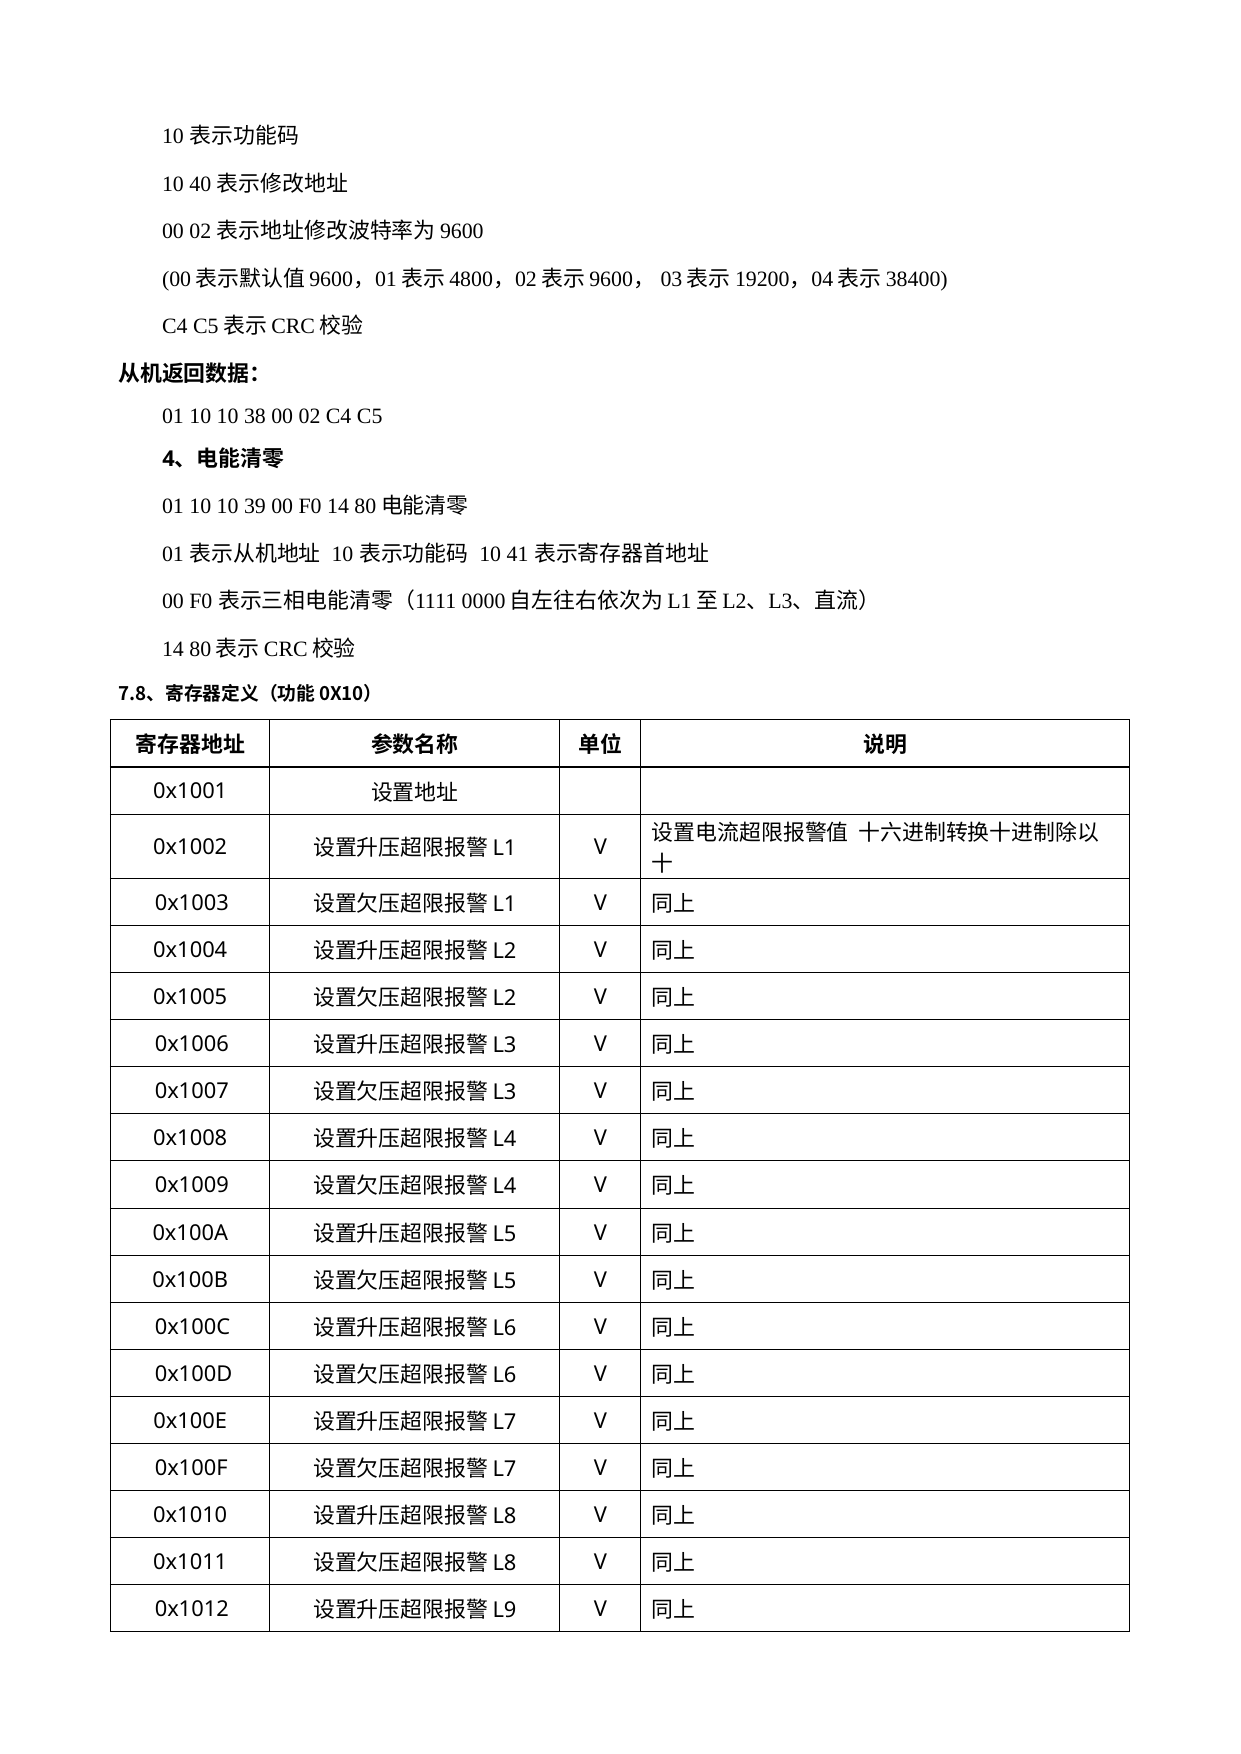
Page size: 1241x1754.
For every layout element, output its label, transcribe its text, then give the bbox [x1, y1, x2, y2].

table_cell 0x1004 [111, 926, 269, 972]
table_cell V [560, 1256, 640, 1302]
table_cell 0x1011 [111, 1538, 269, 1584]
text 14 80表示CRC校验 [118, 631, 1122, 663]
text 01 表示从机地址 10 表示功能码 10 41 表示寄存器首地址 [118, 536, 1122, 568]
text 00 02 表示地址修改波特率为9600 [118, 213, 1122, 245]
table_cell V [560, 1538, 640, 1584]
table_cell V [560, 1020, 640, 1066]
table_cell 0x1010 [111, 1491, 269, 1537]
table_cell 设置欠压超限报警L2 [270, 973, 559, 1019]
table_cell 0x1008 [111, 1114, 269, 1160]
table_cell 0x1009 [111, 1161, 269, 1207]
table_cell V [560, 1397, 640, 1443]
table_cell 设置升压超限报警L3 [270, 1020, 559, 1066]
table_cell 设置欠压超限报警L1 [270, 879, 559, 925]
table_cell V [560, 926, 640, 972]
text 4、电能清零 [118, 441, 1122, 473]
table_cell 同上 [641, 1209, 1129, 1254]
table_cell 同上 [641, 1444, 1129, 1490]
text 从机返回数据： [118, 356, 1122, 387]
table_cell 同上 [641, 1020, 1129, 1066]
table_cell 设置欠压超限报警L7 [270, 1444, 559, 1490]
table_cell 设置地址 [270, 768, 559, 813]
table_cell 同上 [641, 1585, 1129, 1631]
table_cell V [560, 1114, 640, 1160]
table_cell 0x1005 [111, 973, 269, 1019]
table_cell 0x1007 [111, 1067, 269, 1113]
table_cell 0x100E [111, 1397, 269, 1443]
table_cell 同上 [641, 973, 1129, 1019]
table_header 参数名称 [270, 720, 559, 766]
table_cell 同上 [641, 1256, 1129, 1302]
table_cell 设置升压超限报警L1 [270, 815, 559, 878]
table_cell 同上 [641, 1538, 1129, 1584]
table_cell [641, 768, 1129, 813]
table_cell 设置升压超限报警L7 [270, 1397, 559, 1443]
table_cell 同上 [641, 1161, 1129, 1207]
table_cell 设置升压超限报警L8 [270, 1491, 559, 1537]
table_cell 设置电流超限报警值 十六进制转换十进制除以十 [641, 815, 1129, 878]
table_cell V [560, 1161, 640, 1207]
table_cell 设置欠压超限报警L3 [270, 1067, 559, 1113]
table_header 寄存器地址 [111, 720, 269, 766]
table_cell 设置升压超限报警L5 [270, 1209, 559, 1254]
table_cell 设置升压超限报警L4 [270, 1114, 559, 1160]
table_header 说明 [641, 720, 1129, 766]
table_cell V [560, 879, 640, 925]
text (00表示默认值9600，01表示4800，02表示9600， 03表示19200，04表示38400) [118, 261, 1122, 292]
table_cell 设置欠压超限报警L6 [270, 1350, 559, 1396]
table_cell V [560, 1444, 640, 1490]
table_cell 同上 [641, 926, 1129, 972]
table_cell V [560, 815, 640, 878]
table_cell 设置升压超限报警L2 [270, 926, 559, 972]
table_cell V [560, 1350, 640, 1396]
table_cell 0x100D [111, 1350, 269, 1396]
text 7.8、寄存器定义（功能0X10） [118, 678, 1122, 706]
table_cell 0x1006 [111, 1020, 269, 1066]
text 01 10 10 39 00 F0 14 80电能清零 [118, 488, 1122, 520]
table_cell V [560, 1491, 640, 1537]
text 01 10 10 38 00 02 C4 C5 [118, 403, 1122, 428]
table_cell 0x1001 [111, 768, 269, 813]
table_cell 设置升压超限报警L6 [270, 1303, 559, 1349]
table_cell 0x1002 [111, 815, 269, 878]
text C4 C5表示CRC校验 [118, 308, 1122, 340]
table_header 单位 [560, 720, 640, 766]
table_cell 同上 [641, 1397, 1129, 1443]
table_cell 同上 [641, 1303, 1129, 1349]
table_cell 设置欠压超限报警L8 [270, 1538, 559, 1584]
table_cell V [560, 1303, 640, 1349]
table_cell 0x100B [111, 1256, 269, 1302]
table_cell [560, 768, 640, 813]
table_cell 0x100C [111, 1303, 269, 1349]
table_cell V [560, 973, 640, 1019]
text 10 表示功能码 [118, 118, 1122, 150]
text 10 40 表示修改地址 [118, 166, 1122, 197]
table_cell V [560, 1209, 640, 1254]
table_cell 同上 [641, 879, 1129, 925]
table_cell 同上 [641, 1491, 1129, 1537]
table_cell V [560, 1585, 640, 1631]
table_cell 0x100A [111, 1209, 269, 1254]
table_cell 设置欠压超限报警L5 [270, 1256, 559, 1302]
table_cell 同上 [641, 1350, 1129, 1396]
table_cell 设置升压超限报警L9 [270, 1585, 559, 1631]
table_cell 0x1003 [111, 879, 269, 925]
table_cell 0x1012 [111, 1585, 269, 1631]
table_cell 同上 [641, 1114, 1129, 1160]
table_cell 同上 [641, 1067, 1129, 1113]
table_cell 0x100F [111, 1444, 269, 1490]
table_cell 设置欠压超限报警L4 [270, 1161, 559, 1207]
table_cell V [560, 1067, 640, 1113]
text 00 F0 表示三相电能清零（1111 0000自左往右依次为L1至L2、L3、直流） [118, 583, 1122, 615]
